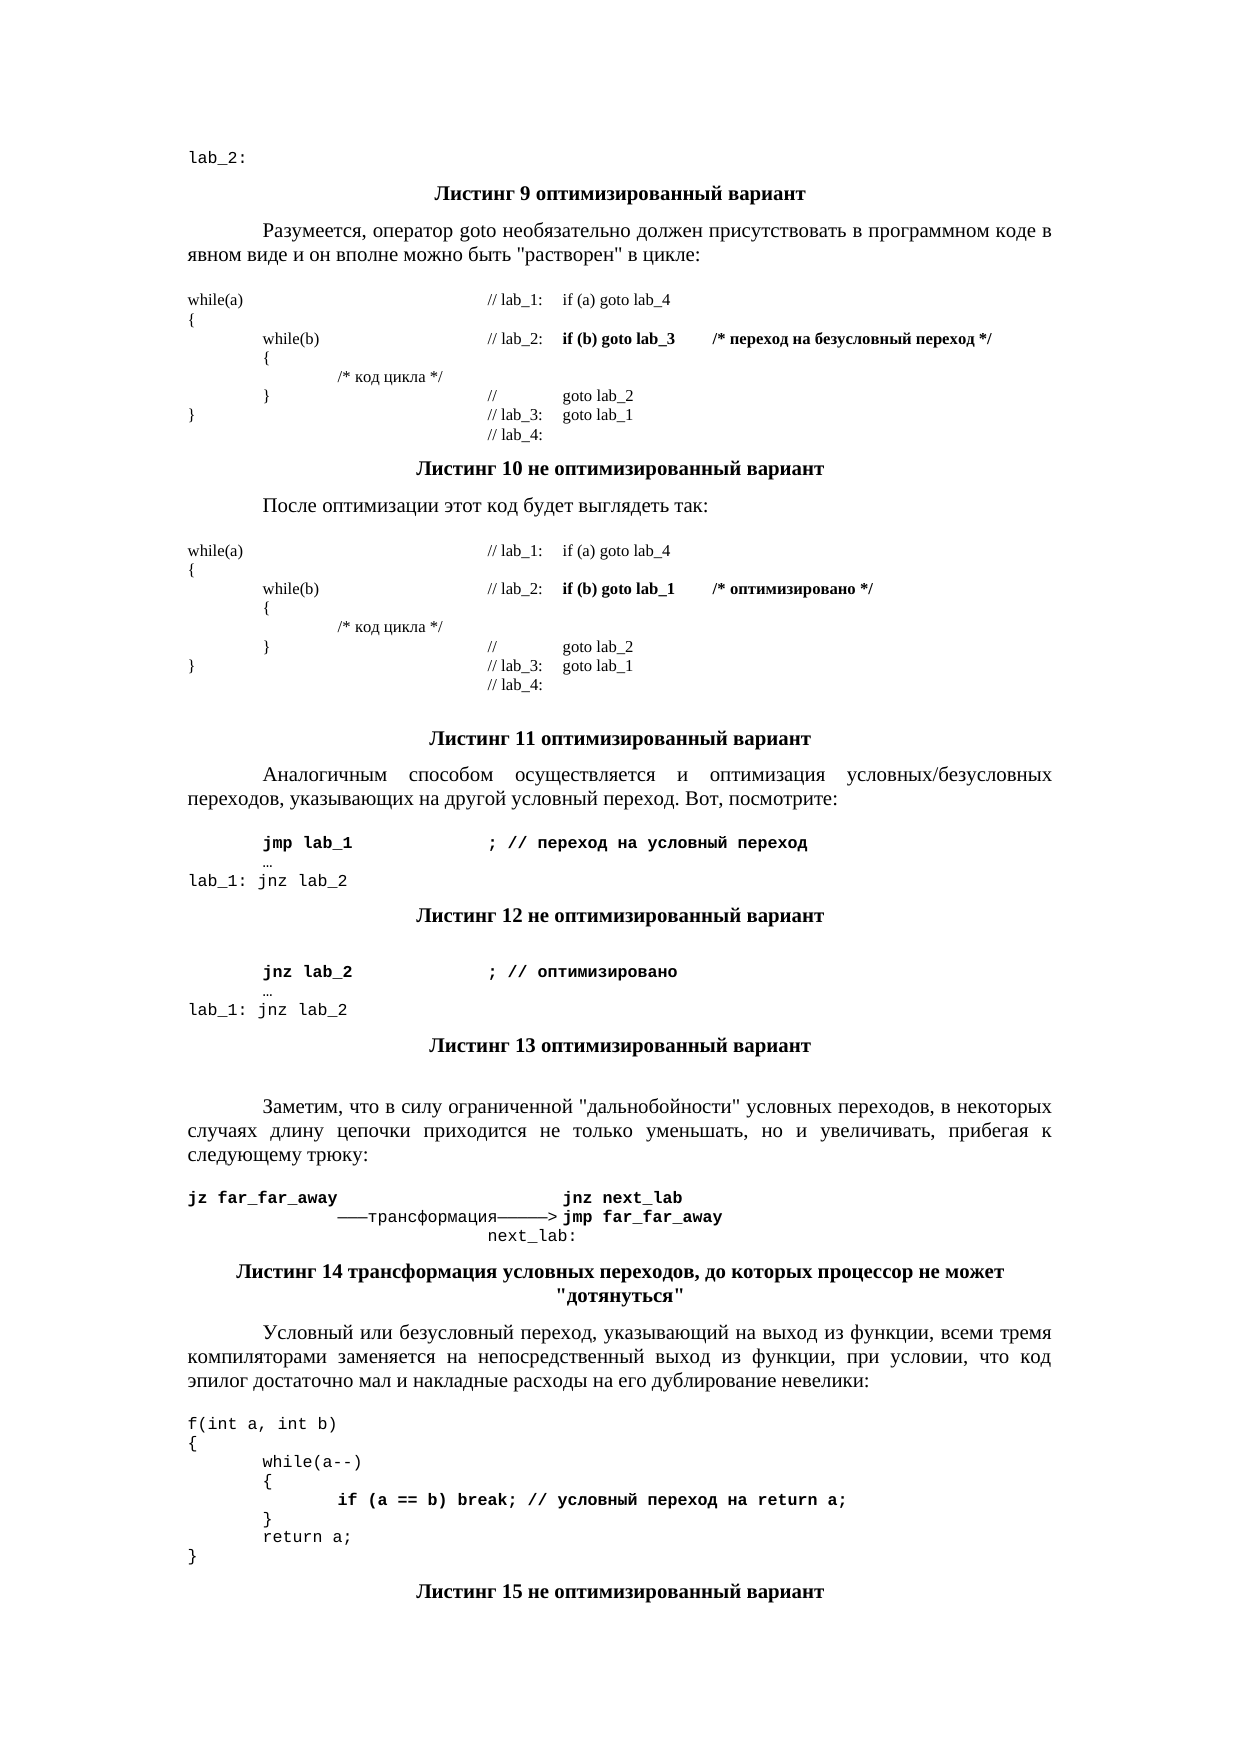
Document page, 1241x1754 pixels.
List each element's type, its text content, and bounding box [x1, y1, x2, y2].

text Разумеется, оператор goto необязательно должен присутствовать в программном коде в явном виде и он вполне можно быть "растворен" в цикле: [187, 218, 1053, 266]
text Условный или безусловный переход, указывающий на выход из функции, всеми тремя компиляторами заменяется на непосредственный выход из функции, при условии, что код эпилог достаточно мал и накладные расходы на его дублирование невелики: [187, 1320, 1053, 1392]
text { [187, 1472, 1053, 1491]
text Листинг 13 оптимизированный вариант [187, 1033, 1053, 1057]
text Аналогичным способом осуществляется и оптимизация условных/безусловных переходов, указывающих на другой условный переход. Вот, посмотрите: [187, 762, 1053, 810]
text jnz lab_2 ; // оптимизировано [187, 964, 1053, 983]
text После оптимизации этот код будет выглядеть так: [187, 492, 1053, 517]
text … [187, 853, 1053, 872]
text Листинг 14 трансформация условных переходов, до которых процессор не может "дотянуться" [187, 1259, 1053, 1307]
text lab_1: jnz lab_2 [187, 872, 1053, 891]
text } // lab_3: goto lab_1 [187, 405, 1053, 424]
text } // lab_3: goto lab_1 [187, 656, 1053, 675]
text if (a == b) break; // условный переход на return a; [187, 1491, 1053, 1510]
text } [187, 1548, 1053, 1567]
text { [187, 560, 1053, 579]
text { [187, 309, 1053, 328]
text while(a--) [187, 1454, 1053, 1472]
text while(a) // lab_1: if (a) goto lab_4 [187, 541, 1053, 560]
text while(a) // lab_1: if (a) goto lab_4 [187, 290, 1053, 309]
text while(b) // lab_2: if (b) goto lab_3 /* переход на безусловный переход */ [187, 328, 1053, 348]
text /* код цикла */ [187, 617, 1053, 636]
text } // goto lab_2 [187, 636, 1053, 656]
text Листинг 12 не оптимизированный вариант [187, 903, 1053, 927]
text { [187, 1435, 1053, 1454]
text jz far_far_away jnz next_lab [187, 1190, 1053, 1209]
text // lab_4: [187, 675, 1053, 694]
text } // goto lab_2 [187, 386, 1053, 405]
text while(b) // lab_2: if (b) goto lab_1 /* оптимизировано */ [187, 579, 1053, 598]
text Листинг 9 оптимизированный вариант [187, 181, 1053, 205]
text lab_1: jnz lab_2 [187, 1002, 1053, 1021]
text Заметим, что в силу ограниченной "дальнобойности" условных переходов, в некоторых случаях длину цепочки приходится не только уменьшать, но и увеличивать, прибегая к следующему трюку: [187, 1094, 1053, 1166]
text … [187, 983, 1053, 1002]
text Листинг 15 не оптимизированный вариант [187, 1579, 1053, 1603]
text ———трансформация—————> jmp far_far_away [187, 1209, 1053, 1228]
text // lab_4: [187, 424, 1053, 443]
text Листинг 10 не оптимизированный вариант [187, 456, 1053, 480]
text return a; [187, 1529, 1053, 1548]
text lab_2: [187, 150, 1053, 169]
text f(int a, int b) [187, 1416, 1053, 1435]
text next_lab: [187, 1228, 1053, 1247]
text /* код цикла */ [187, 367, 1053, 386]
text { [187, 348, 1053, 367]
text } [187, 1510, 1053, 1529]
text Листинг 11 оптимизированный вариант [187, 726, 1053, 750]
text jmp lab_1 ; // переход на условный переход [187, 834, 1053, 853]
text { [187, 598, 1053, 617]
